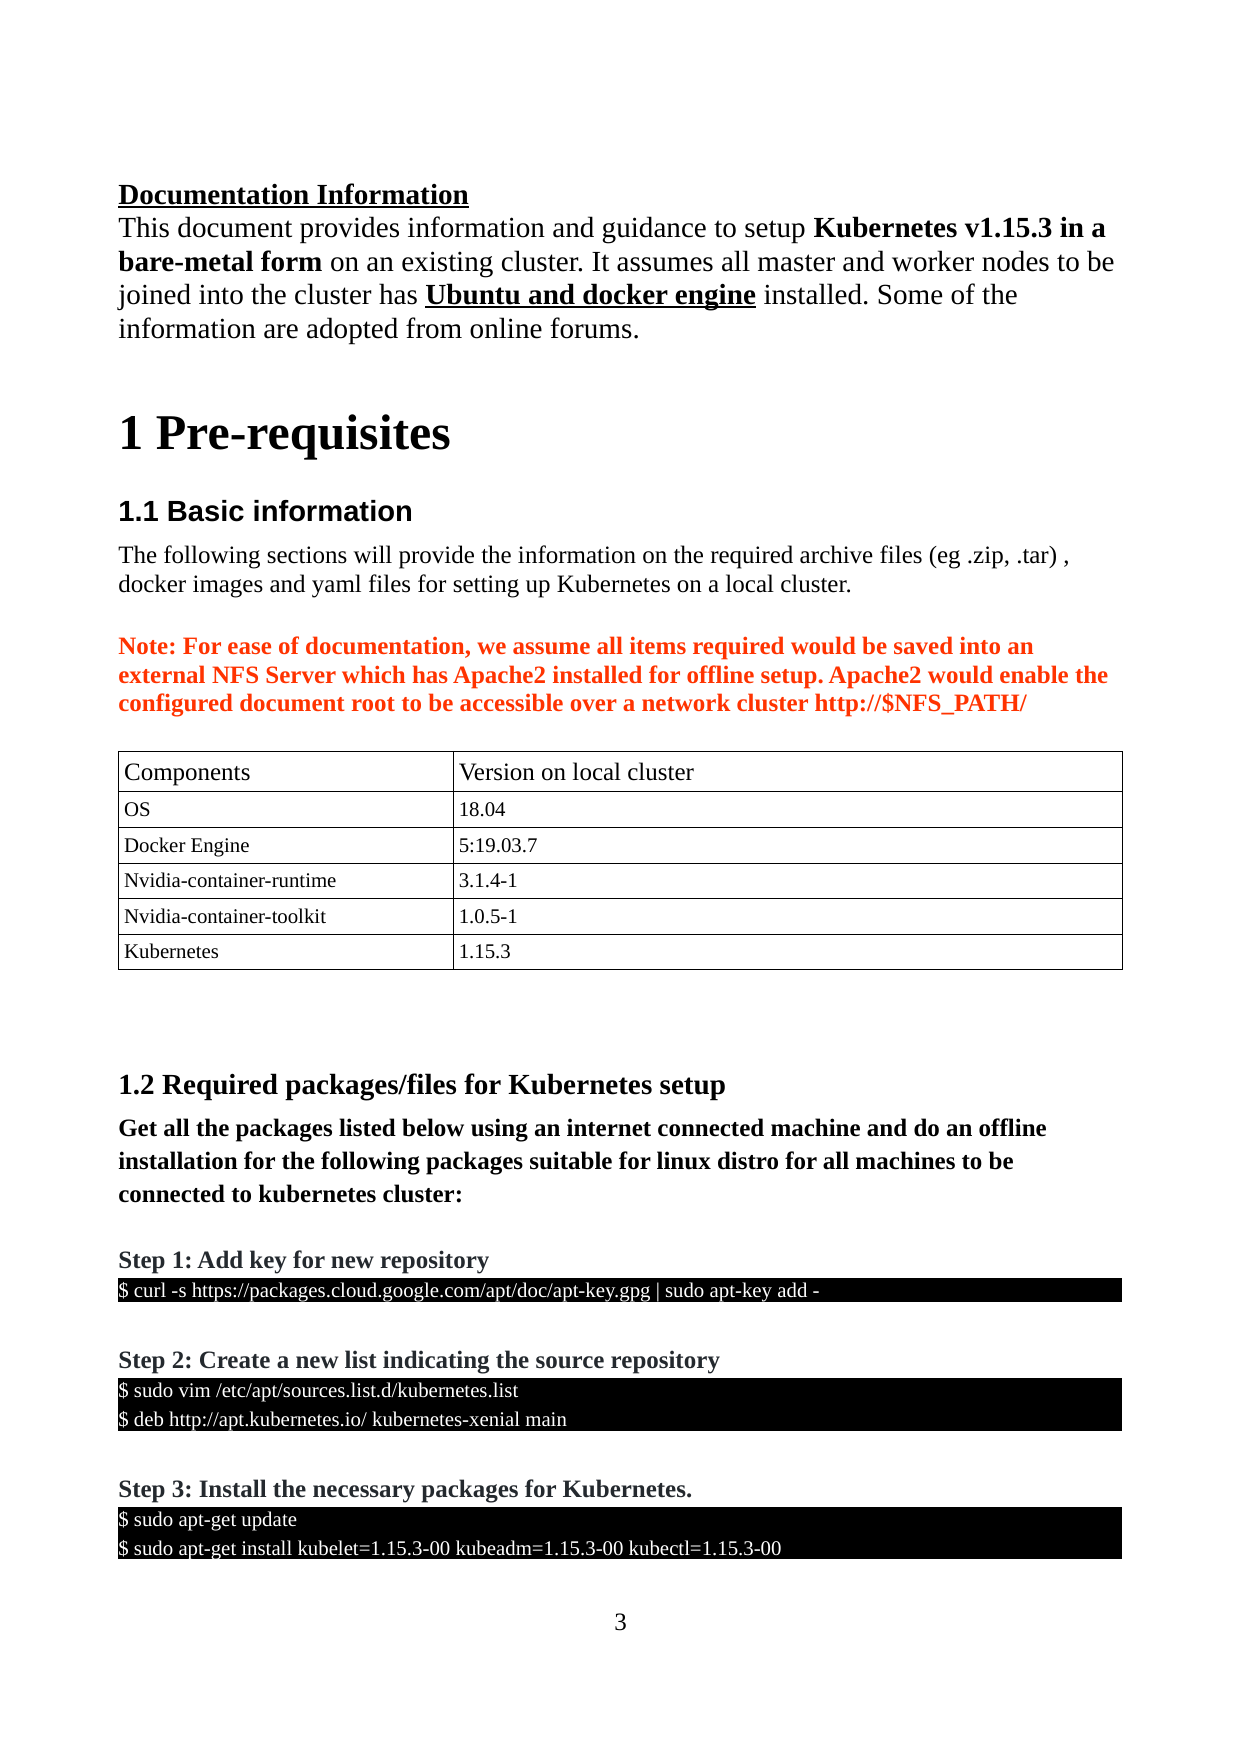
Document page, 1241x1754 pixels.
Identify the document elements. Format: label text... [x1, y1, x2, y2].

text $ sudo apt-get update [118, 1507, 1122, 1531]
table_cell OS [119, 792, 453, 827]
text Get all the packages listed below using an internet connected machine and do an offline installation for the following packages suitable for linux distro for all machines to be connected to kubernetes cluster: [118, 1113, 1122, 1208]
table_cell 5:19.03.7 [454, 828, 1122, 862]
text This document provides information and guidance to setup Kubernetes v1.15.3 in a bare-metal form on an existing cluster. It assumes all master and worker nodes to be joined into the cluster has Ubuntu and docker engine installed. Some of the information are adopted from online forums. [118, 210, 1122, 344]
table_cell Kubernetes [119, 935, 453, 969]
text $ deb http://apt.kubernetes.io/ kubernetes-xenial main [118, 1407, 1122, 1431]
text Note: For ease of documentation, we assume all items required would be saved into an external NFS Server which has Apache2 installed for offline setup. Apache2 would enable the configured document root to be accessible over a network cluster http://$NFS_PATH/ [118, 631, 1122, 717]
table_cell 1.0.5-1 [454, 899, 1122, 934]
table_cell 3.1.4-1 [454, 864, 1122, 898]
table_cell Docker Engine [119, 828, 453, 862]
text $ sudo apt-get install kubelet=1.15.3-00 kubeadm=1.15.3-00 kubectl=1.15.3-00 [118, 1536, 1122, 1559]
table_cell 18.04 [454, 792, 1122, 827]
table_header Components [119, 752, 453, 791]
table_cell 1.15.3 [454, 935, 1122, 969]
text $ curl -s https://packages.cloud.google.com/apt/doc/apt-key.gpg | sudo apt-key add - [118, 1278, 1122, 1302]
subtitle 1 Pre-requisites [118, 403, 1122, 461]
table_cell Nvidia-container-runtime [119, 864, 453, 898]
subtitle 1.2 Required packages/files for Kubernetes setup [118, 1067, 1122, 1100]
subtitle 1.1 Basic information [118, 494, 1122, 527]
text Step 3: Install the necessary packages for Kubernetes. [118, 1474, 1122, 1502]
text Step 2: Create a new list indicating the source repository [118, 1345, 1122, 1374]
table_header Version on local cluster [454, 752, 1122, 791]
text Step 1: Add key for new repository [118, 1245, 1122, 1274]
table_cell Nvidia-container-toolkit [119, 899, 453, 934]
text $ sudo vim /etc/apt/sources.list.d/kubernetes.list [118, 1378, 1122, 1402]
text The following sections will provide the information on the required archive files (eg .zip, .tar) , docker images and yaml files for setting up Kubernetes on a local cluster. [118, 540, 1122, 597]
text Documentation Information [118, 177, 1122, 210]
